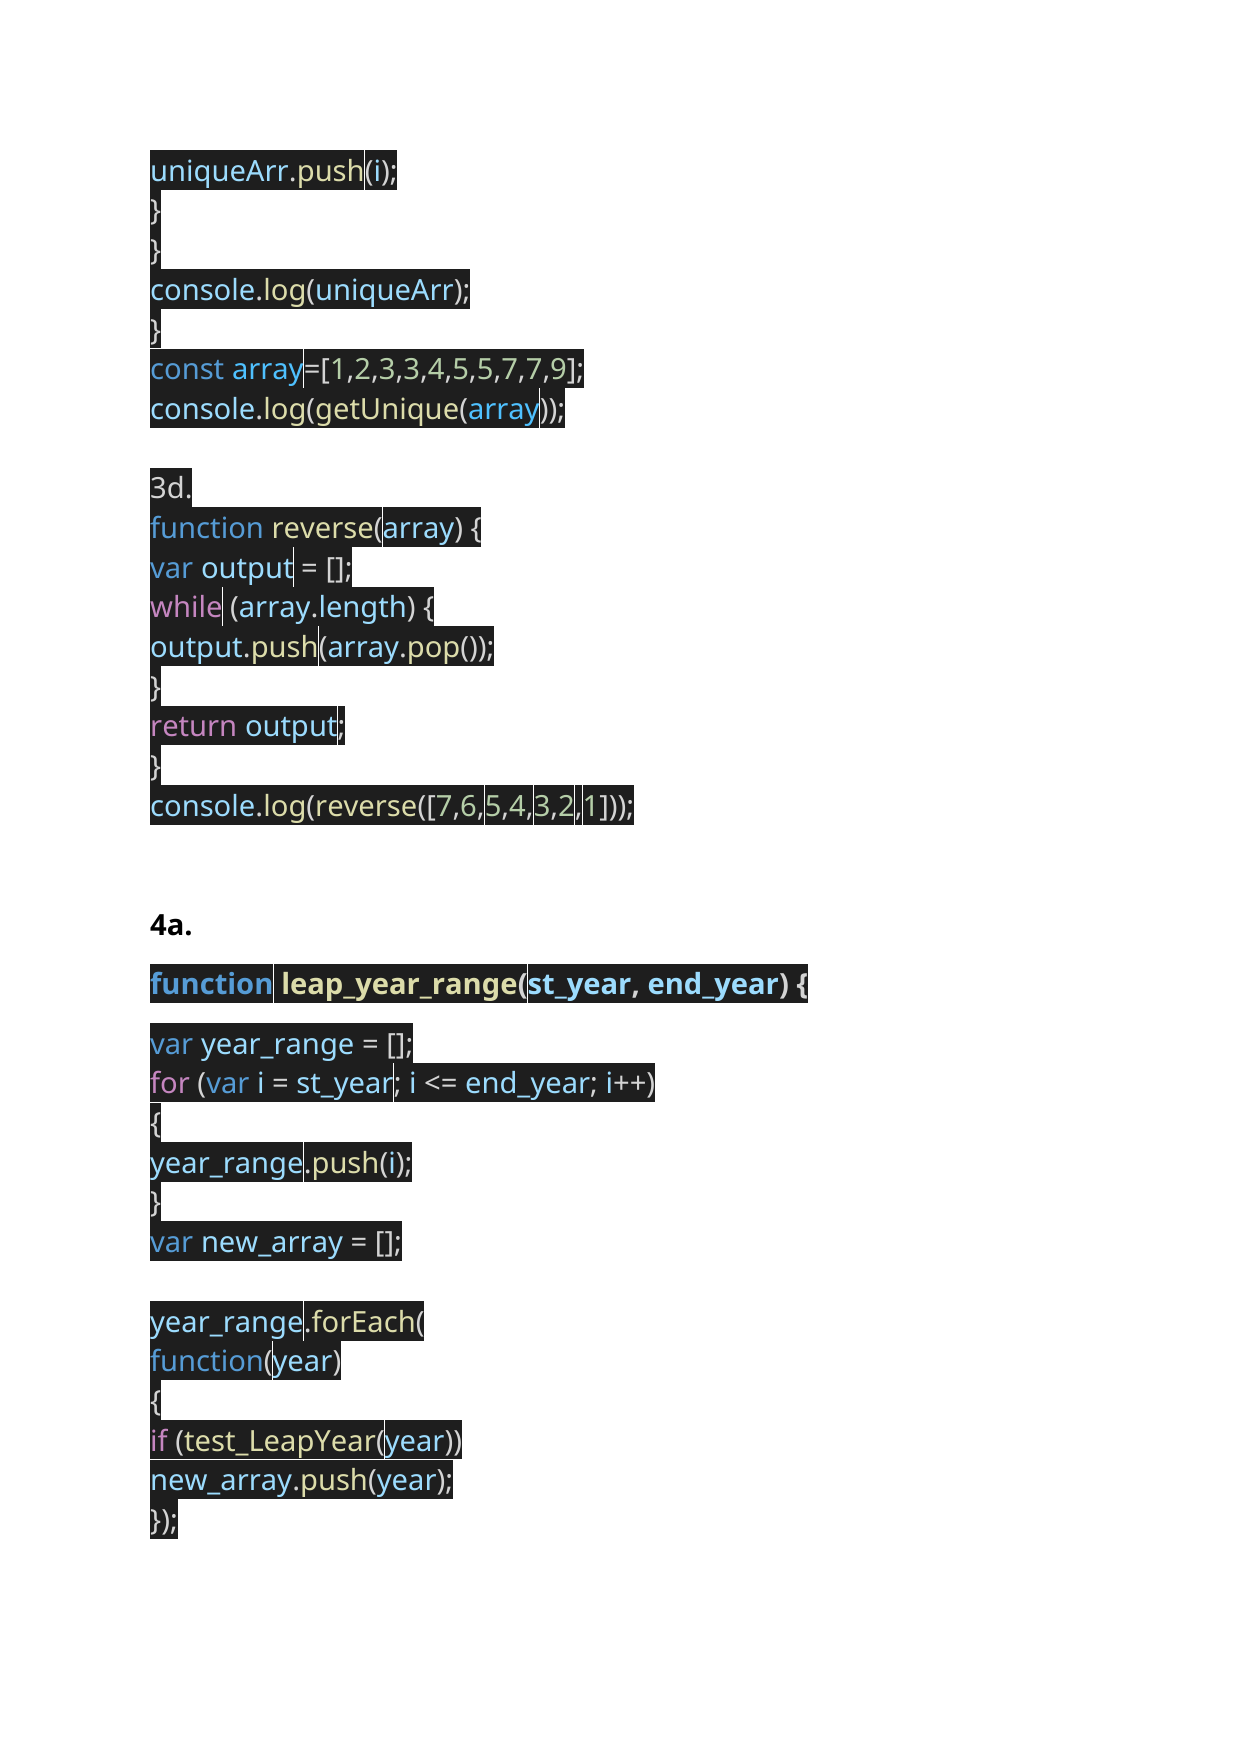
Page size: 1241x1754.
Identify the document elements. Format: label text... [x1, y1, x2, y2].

text } [150, 309, 1090, 348]
text } [150, 745, 1090, 785]
text const array=[1,2,3,3,4,5,5,7,7,9]; [150, 348, 1090, 388]
text 3d. [150, 467, 1090, 507]
text function reverse(array) { [150, 507, 1090, 547]
text while (array.length) { [150, 587, 1090, 626]
text function(year) [150, 1341, 1090, 1380]
text }); [150, 1499, 1090, 1539]
text } [150, 1182, 1090, 1221]
text year_range.push(i); [150, 1142, 1090, 1182]
text output.push(array.pop()); [150, 626, 1090, 666]
text var year_range = []; [150, 1023, 1090, 1063]
text function leap_year_range(st_year, end_year) { [150, 963, 1090, 1003]
text console.log(reverse([7,6,5,4,3,2,1])); [150, 785, 1090, 825]
text 4a. [150, 904, 1090, 944]
text uniqueArr.push(i); [150, 150, 1090, 190]
text { [150, 1380, 1090, 1420]
text console.log(getUnique(array)); [150, 388, 1090, 428]
text year_range.forEach( [150, 1301, 1090, 1341]
text } [150, 190, 1090, 229]
text new_array.push(year); [150, 1459, 1090, 1499]
text if (test_LeapYear(year)) [150, 1420, 1090, 1459]
text return output; [150, 706, 1090, 745]
text { [150, 1102, 1090, 1142]
text var new_array = []; [150, 1221, 1090, 1261]
text for (var i = st_year; i <= end_year; i++) [150, 1063, 1090, 1102]
text console.log(uniqueArr); [150, 269, 1090, 309]
text } [150, 666, 1090, 706]
text } [150, 229, 1090, 269]
text var output = []; [150, 547, 1090, 587]
